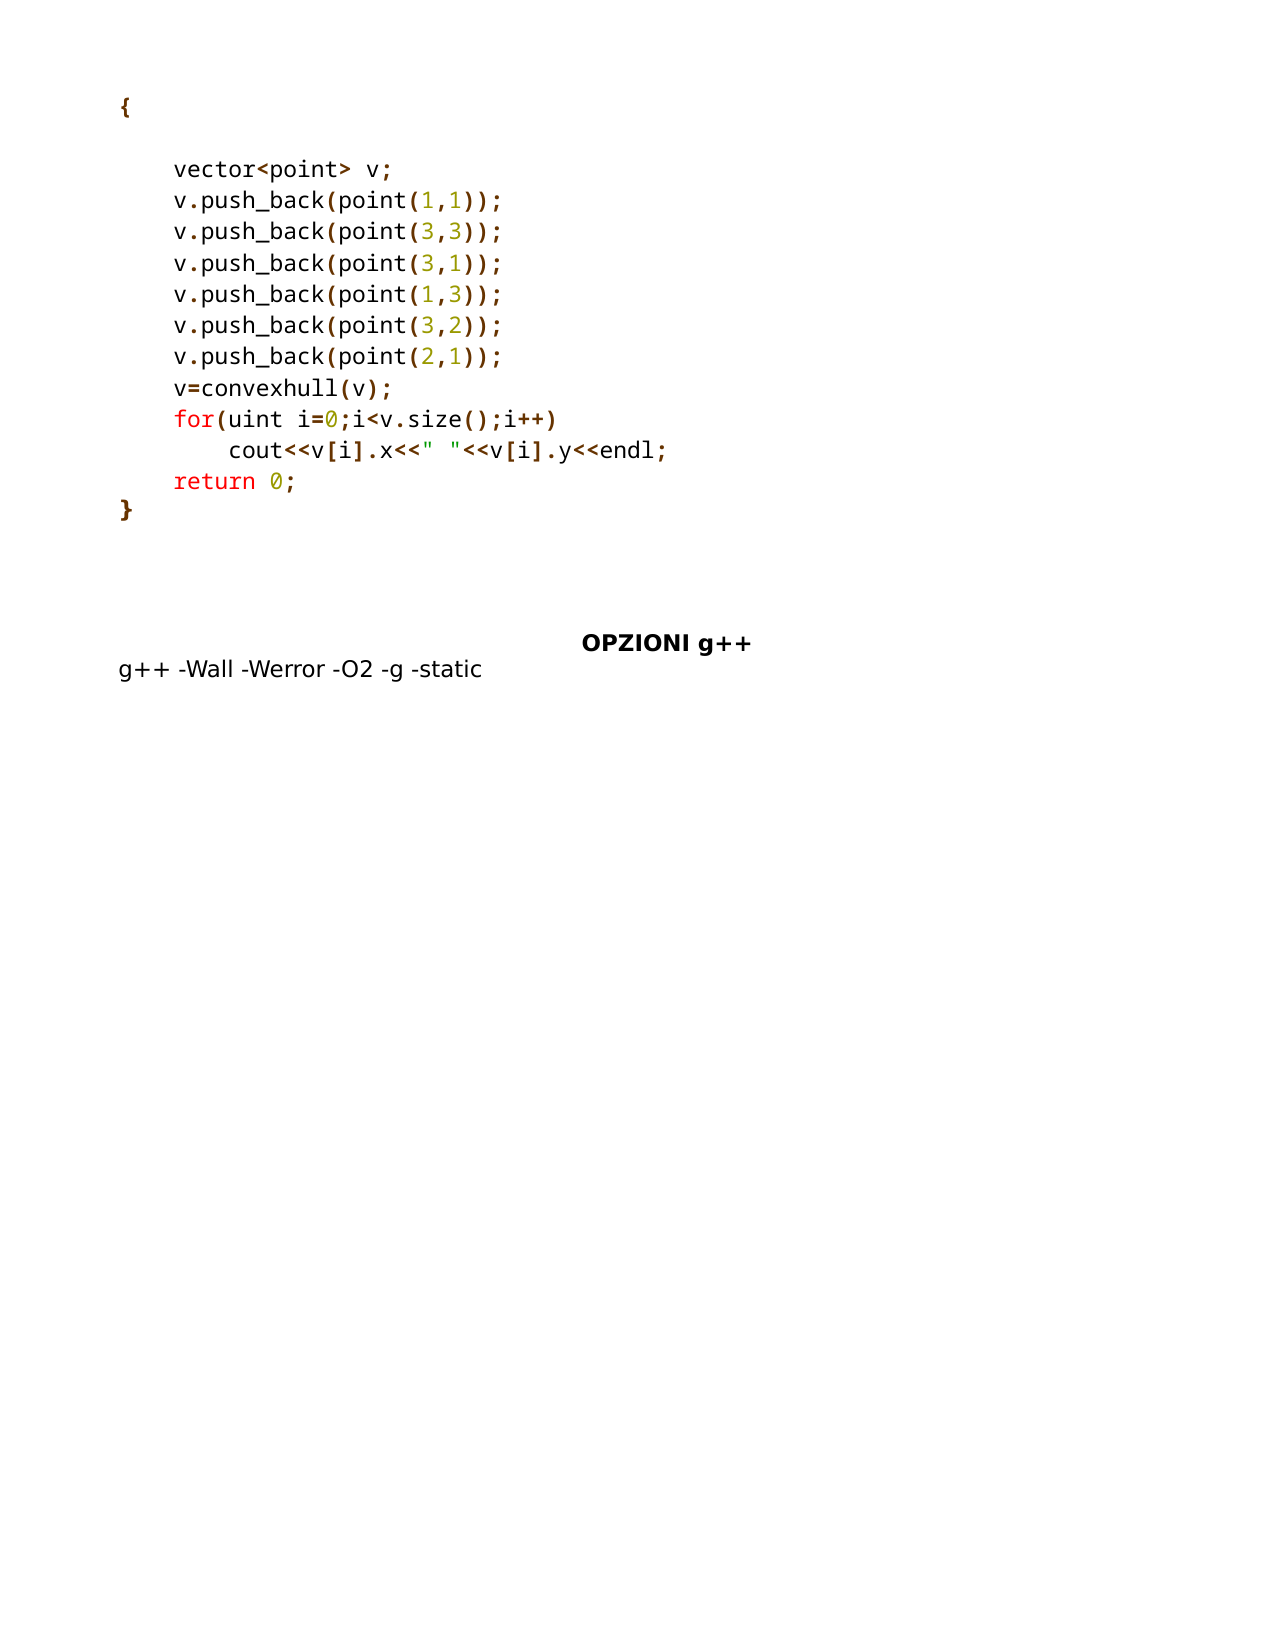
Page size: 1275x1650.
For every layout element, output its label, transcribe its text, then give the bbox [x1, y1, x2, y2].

text vector<point> v; [118, 153, 1216, 184]
text g++ -Wall -Werror -O2 -g -static [118, 657, 1216, 683]
text v=convexhull(v); [118, 372, 1216, 403]
text v.push_back(point(3,1)); [118, 247, 1216, 278]
text v.push_back(point(3,2)); [118, 309, 1216, 340]
text { [118, 90, 1216, 122]
text v.push_back(point(3,3)); [118, 215, 1216, 247]
text return 0; [118, 465, 1216, 497]
text v.push_back(point(1,3)); [118, 278, 1216, 309]
text OPZIONI g++ [118, 630, 1216, 657]
text } [118, 497, 1216, 523]
text cout<<v[i].x<<" "<<v[i].y<<endl; [118, 434, 1216, 465]
text for(uint i=0;i<v.size();i++) [118, 403, 1216, 434]
text v.push_back(point(1,1)); [118, 184, 1216, 215]
text v.push_back(point(2,1)); [118, 340, 1216, 372]
